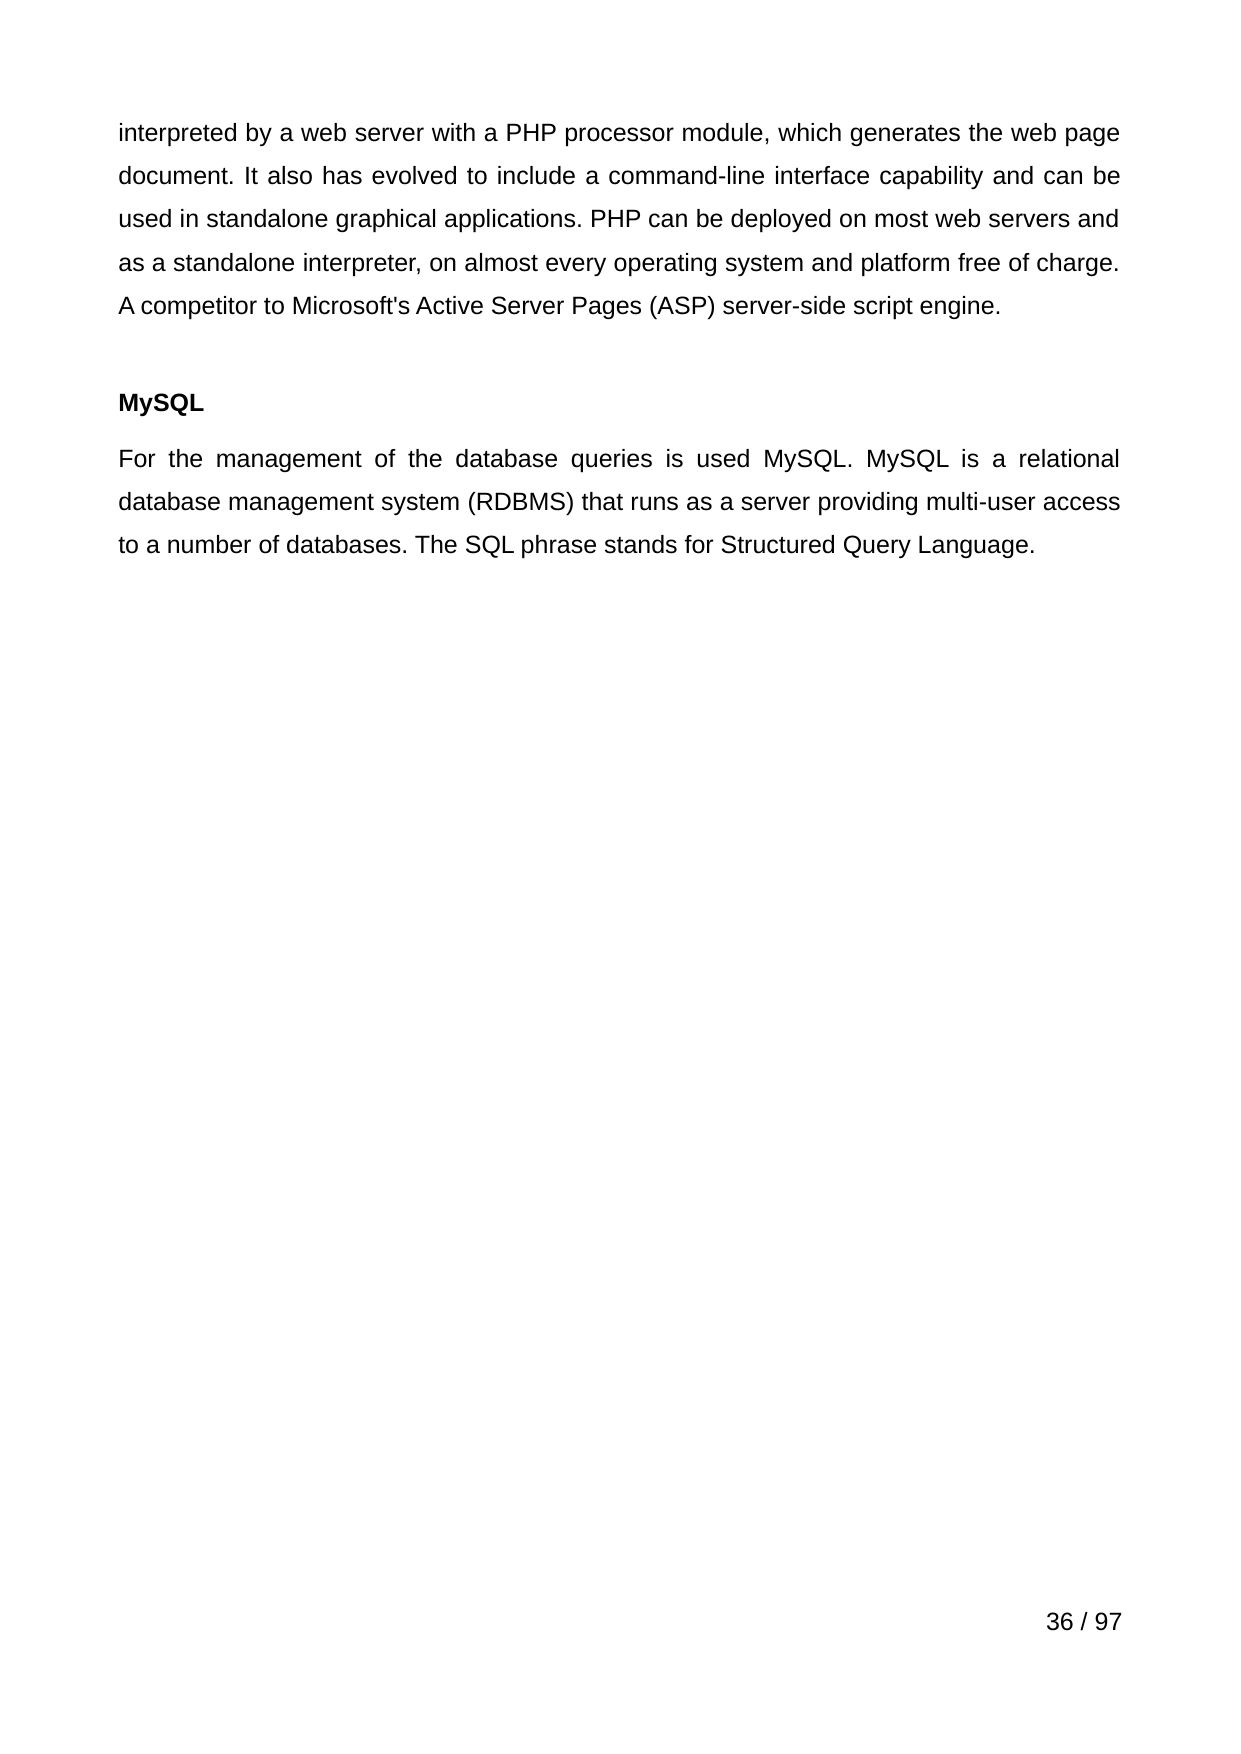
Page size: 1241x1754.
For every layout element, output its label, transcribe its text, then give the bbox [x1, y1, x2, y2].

text MySQL [118, 388, 1122, 417]
text interpreted by a web server with a PHP processor module, which generates the web page document. It also has evolved to include a command-line interface capability and can be used in standalone graphical applications. PHP can be deployed on most web servers and as a standalone interpreter, on almost every operating system and platform free of charge. A competitor to Microsoft's Active Server Pages (ASP) server-side script engine. [118, 118, 1122, 319]
text For the management of the database queries is used MySQL. MySQL is a relational database management system (RDBMS) that runs as a server providing multi-user access to a number of databases. The SQL phrase stands for Structured Query Language. [118, 444, 1122, 559]
